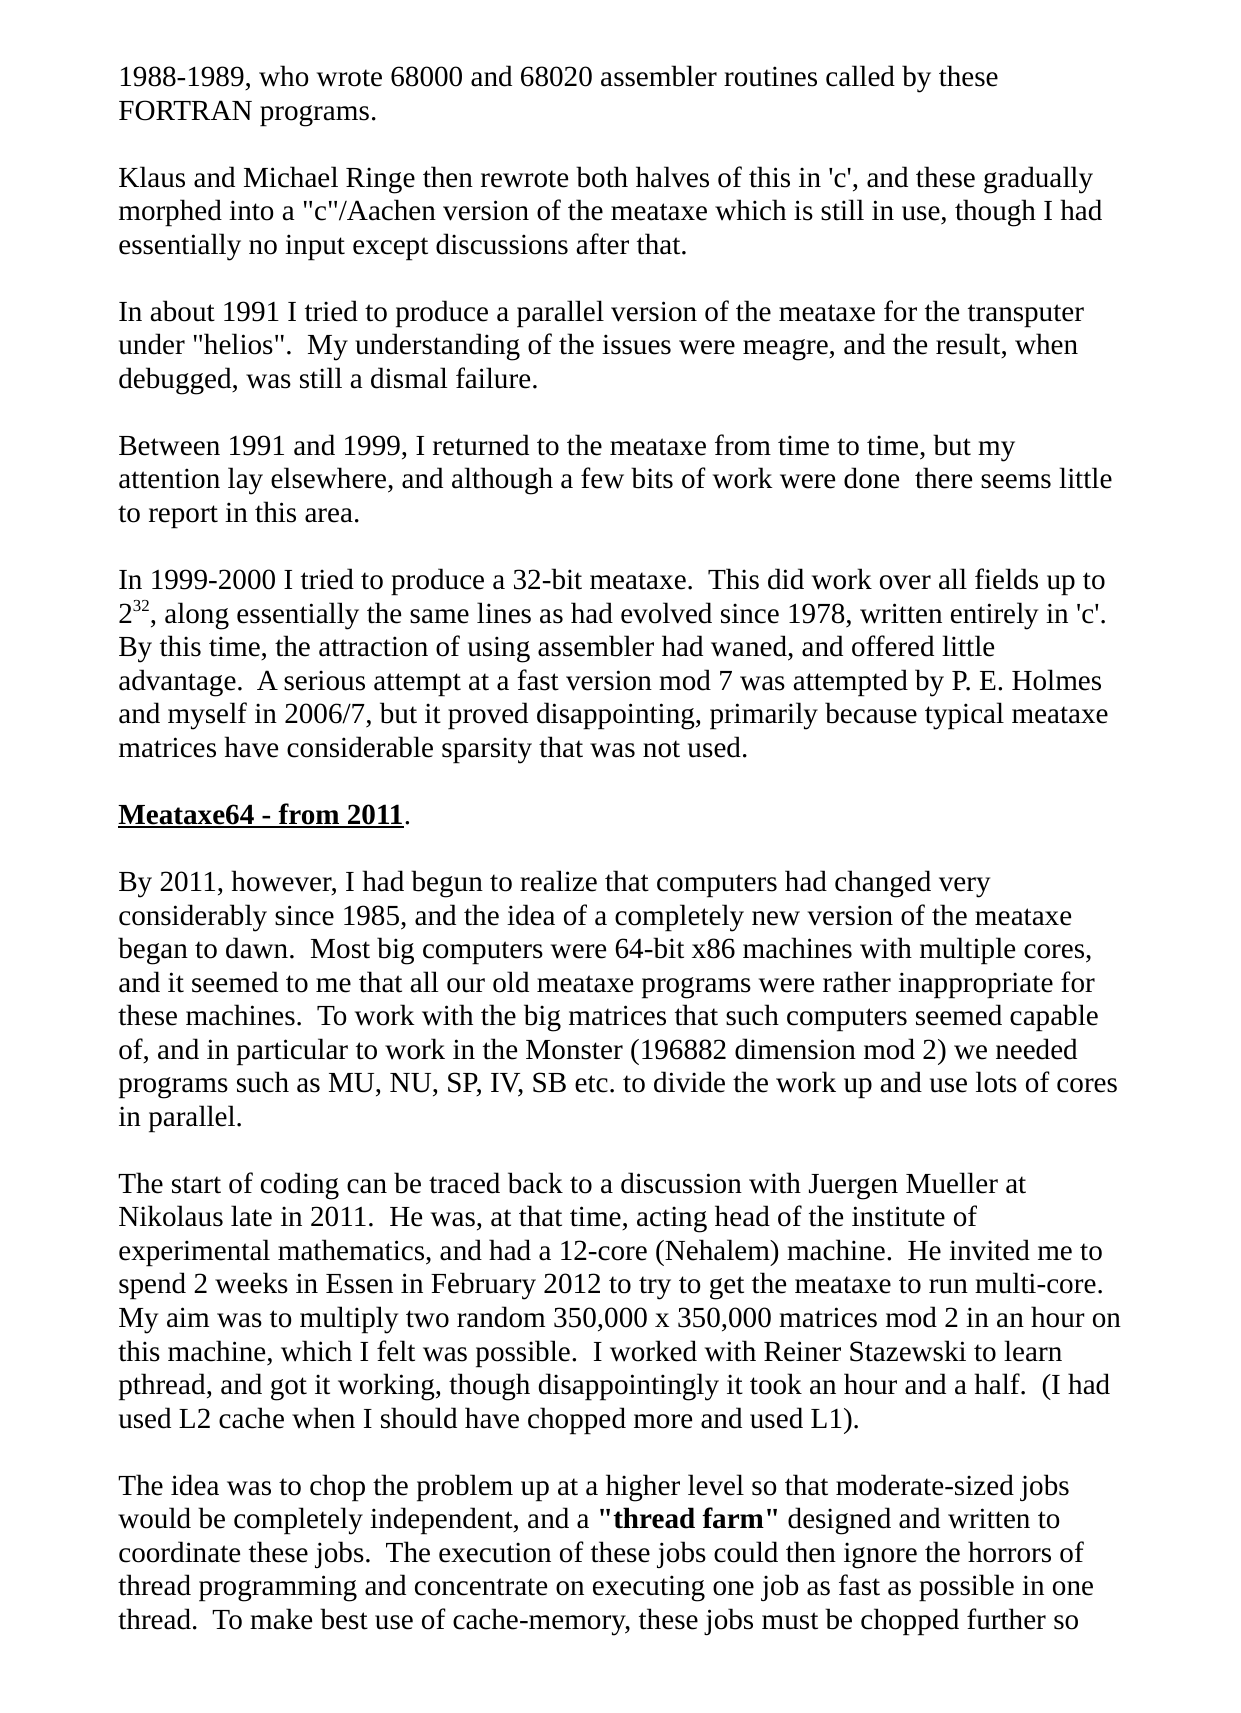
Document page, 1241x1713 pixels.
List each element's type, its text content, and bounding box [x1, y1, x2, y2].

text In about 1991 I tried to produce a parallel version of the meataxe for the transputer under "helios". My understanding of the issues were meagre, and the result, when debugged, was still a dismal failure. [118, 294, 1122, 394]
text 1988-1989, who wrote 68000 and 68020 assembler routines called by these FORTRAN programs. [118, 59, 1122, 126]
text In 1999-2000 I tried to produce a 32-bit meataxe. This did work over all fields up to 232, along essentially the same lines as had evolved since 1978, written entirely in 'c'. By this time, the attraction of using assembler had waned, and offered little advantage. A serious attempt at a fast version mod 7 was attempted by P. E. Holmes and myself in 2006/7, but it proved disappointing, primarily because typical meataxe matrices have considerable sparsity that was not used. [118, 562, 1122, 763]
text Klaus and Michael Ringe then rewrote both halves of this in 'c', and these gradually morphed into a "c"/Aachen version of the meataxe which is still in use, though I had essentially no input except discussions after that. [118, 160, 1122, 260]
text Meataxe64 - from 2011. [118, 797, 1122, 831]
text The idea was to chop the problem up at a higher level so that moderate-sized jobs would be completely independent, and a "thread farm" designed and written to coordinate these jobs. The execution of these jobs could then ignore the horrors of thread programming and concentrate on executing one job as fast as possible in one thread. To make best use of cache-memory, these jobs must be chopped further so [118, 1468, 1122, 1636]
text Between 1991 and 1999, I returned to the meataxe from time to time, but my attention lay elsewhere, and although a few bits of work were done there seems little to report in this area. [118, 428, 1122, 529]
text By 2011, however, I had begun to realize that computers had changed very considerably since 1985, and the idea of a completely new version of the meataxe began to dawn. Most big computers were 64-bit x86 machines with multiple cores, and it seemed to me that all our old meataxe programs were rather inappropriate for these machines. To work with the big matrices that such computers seemed capable of, and in particular to work in the Monster (196882 dimension mod 2) we needed programs such as MU, NU, SP, IV, SB etc. to divide the work up and use lots of cores in parallel. [118, 864, 1122, 1132]
text The start of coding can be traced back to a discussion with Juergen Mueller at Nikolaus late in 2011. He was, at that time, acting head of the institute of experimental mathematics, and had a 12-core (Nehalem) machine. He invited me to spend 2 weeks in Essen in February 2012 to try to get the meataxe to run multi-core. My aim was to multiply two random 350,000 x 350,000 matrices mod 2 in an hour on this machine, which I felt was possible. I worked with Reiner Stazewski to learn pthread, and got it working, though disappointingly it took an hour and a half. (I had used L2 cache when I should have chopped more and used L1). [118, 1166, 1122, 1434]
